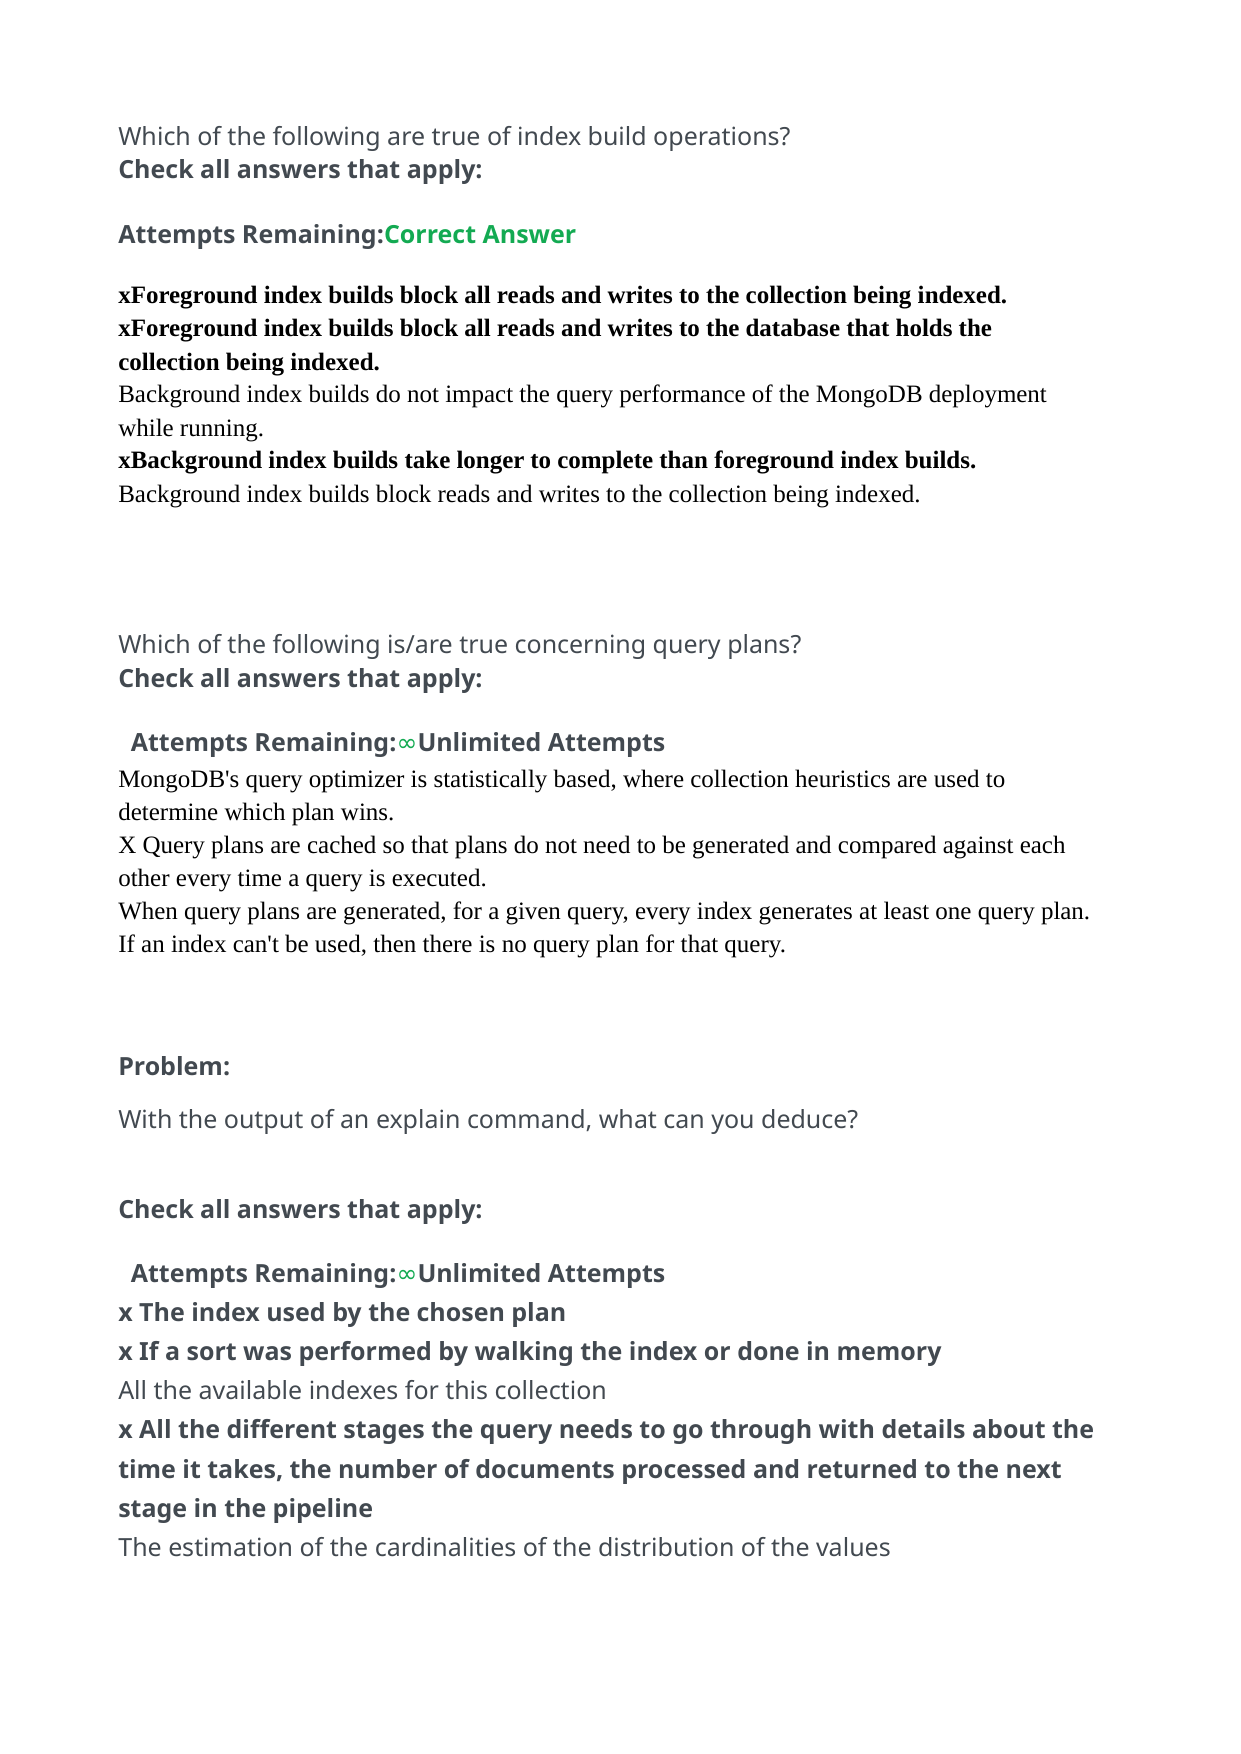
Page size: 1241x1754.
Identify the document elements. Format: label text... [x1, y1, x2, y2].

text Attempts Remaining:Correct Answer [118, 216, 1122, 250]
text When query plans are generated, for a given query, every index generates at least one query plan. [118, 896, 1097, 925]
text Which of the following are true of index build operations? [118, 118, 1122, 152]
text x If a sort was performed by walking the index or done in memory [118, 1334, 1097, 1368]
text x All the different stages the query needs to go through with details about the time it takes, the number of documents processed and returned to the next stage in the pipeline [118, 1412, 1097, 1524]
text Which of the following is/are true concerning query plans? [118, 627, 1122, 661]
text With the output of an explain command, what can you deduce? [118, 1102, 1122, 1136]
text xBackground index builds take longer to complete than foreground index builds. [118, 446, 1097, 474]
text Problem: [118, 1048, 1122, 1082]
text Background index builds do not impact the query performance of the MongoDB deployment while running. [118, 379, 1097, 441]
text Check all answers that apply: [118, 152, 1122, 186]
text Check all answers that apply: [118, 661, 1122, 695]
text Check all answers that apply: [118, 1191, 1122, 1225]
text xForeground index builds block all reads and writes to the database that holds the collection being indexed. [118, 313, 1097, 375]
text Attempts Remaining:∞Unlimited Attempts [131, 725, 1109, 759]
text X Query plans are cached so that plans do not need to be generated and compared against each other every time a query is executed. [118, 830, 1097, 892]
text x The index used by the chosen plan [118, 1295, 1097, 1329]
text xForeground index builds block all reads and writes to the collection being indexed. [118, 281, 1097, 309]
text All the available indexes for this collection [118, 1373, 1097, 1407]
text MongoDB's query optimizer is statistically based, where collection heuristics are used to determine which plan wins. [118, 764, 1097, 826]
text Background index builds block reads and writes to the collection being indexed. [118, 479, 1097, 507]
text Attempts Remaining:∞Unlimited Attempts [131, 1256, 1109, 1289]
text If an index can't be used, then there is no query plan for that query. [118, 929, 1097, 958]
text The estimation of the cardinalities of the distribution of the values [118, 1530, 1097, 1564]
